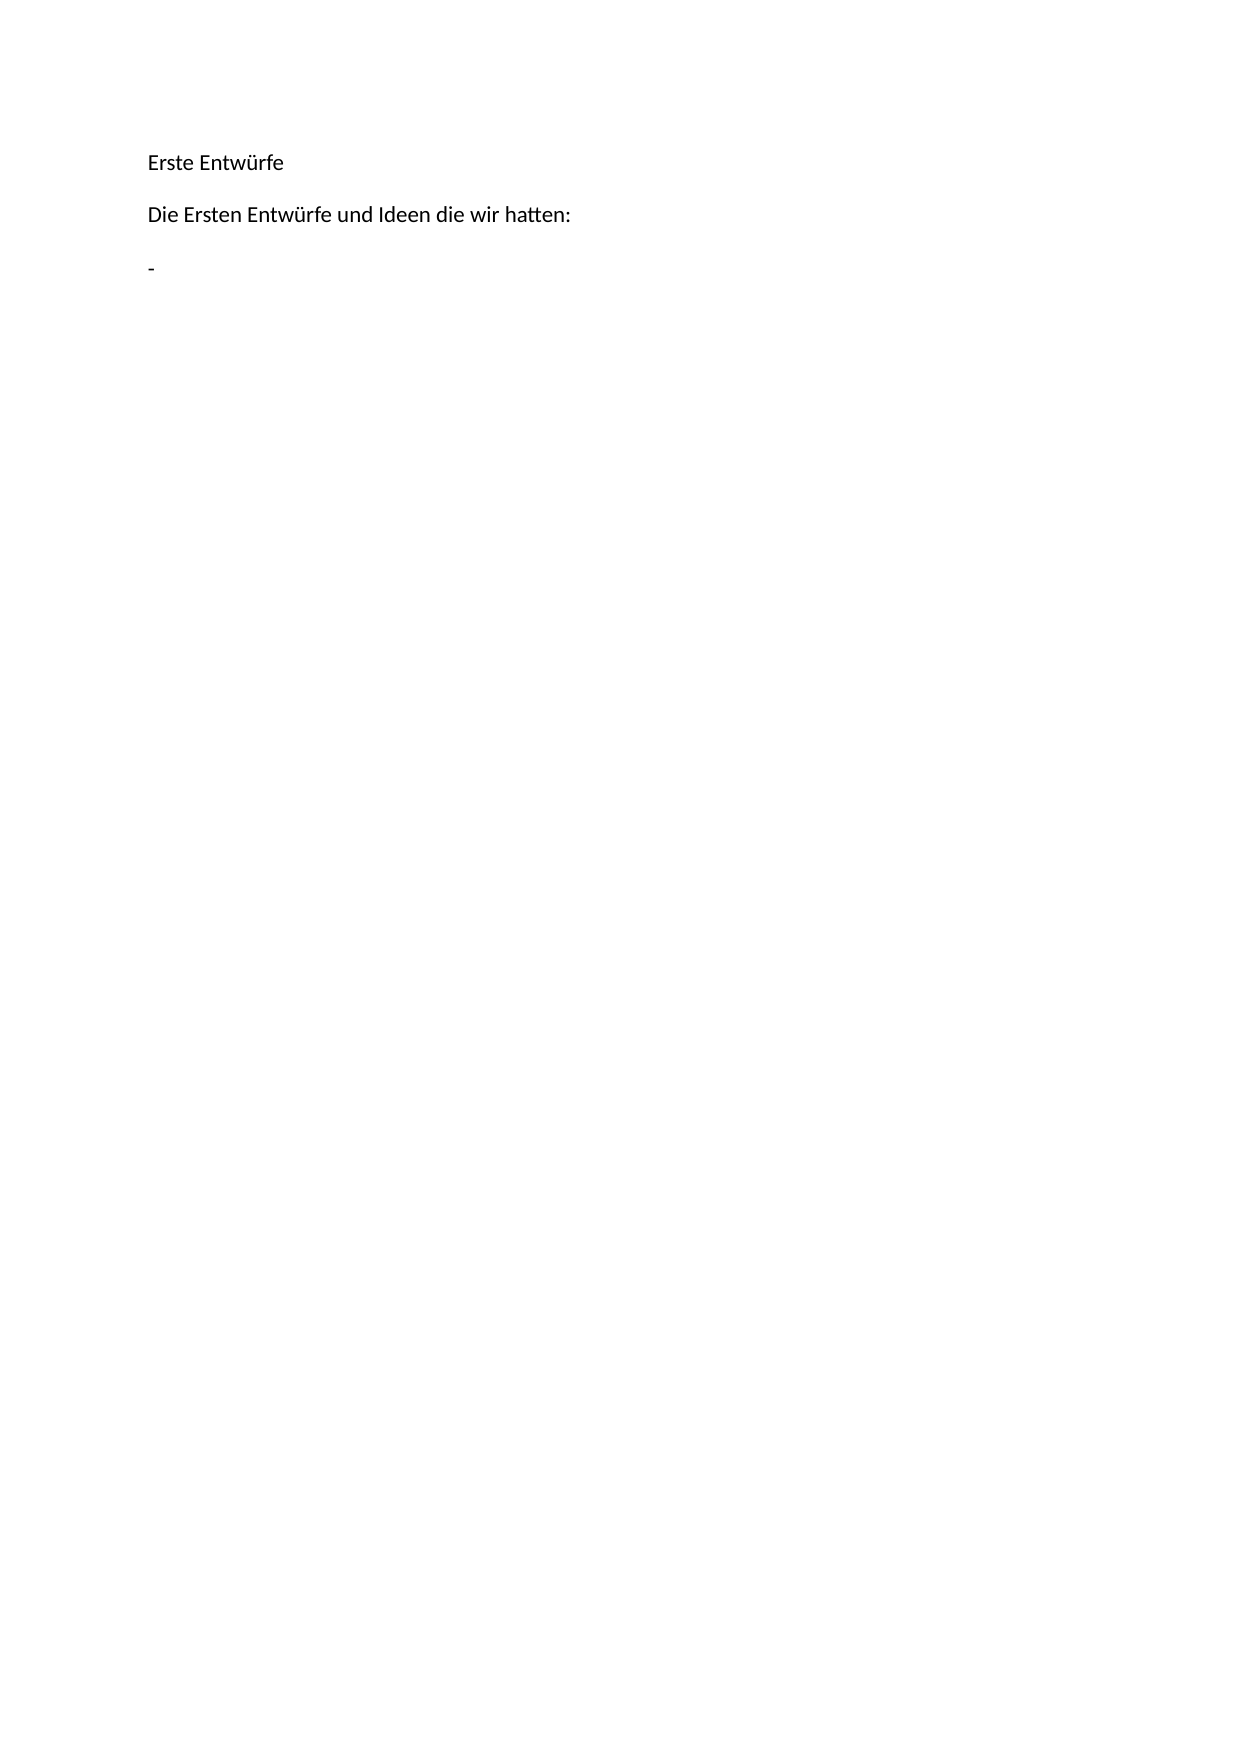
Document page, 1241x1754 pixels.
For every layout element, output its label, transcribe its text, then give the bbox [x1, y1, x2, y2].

text Die Ersten Entwürfe und Ideen die wir hatten: [148, 201, 1093, 229]
text Erste Entwürfe [148, 148, 1093, 176]
text - [148, 254, 1093, 282]
